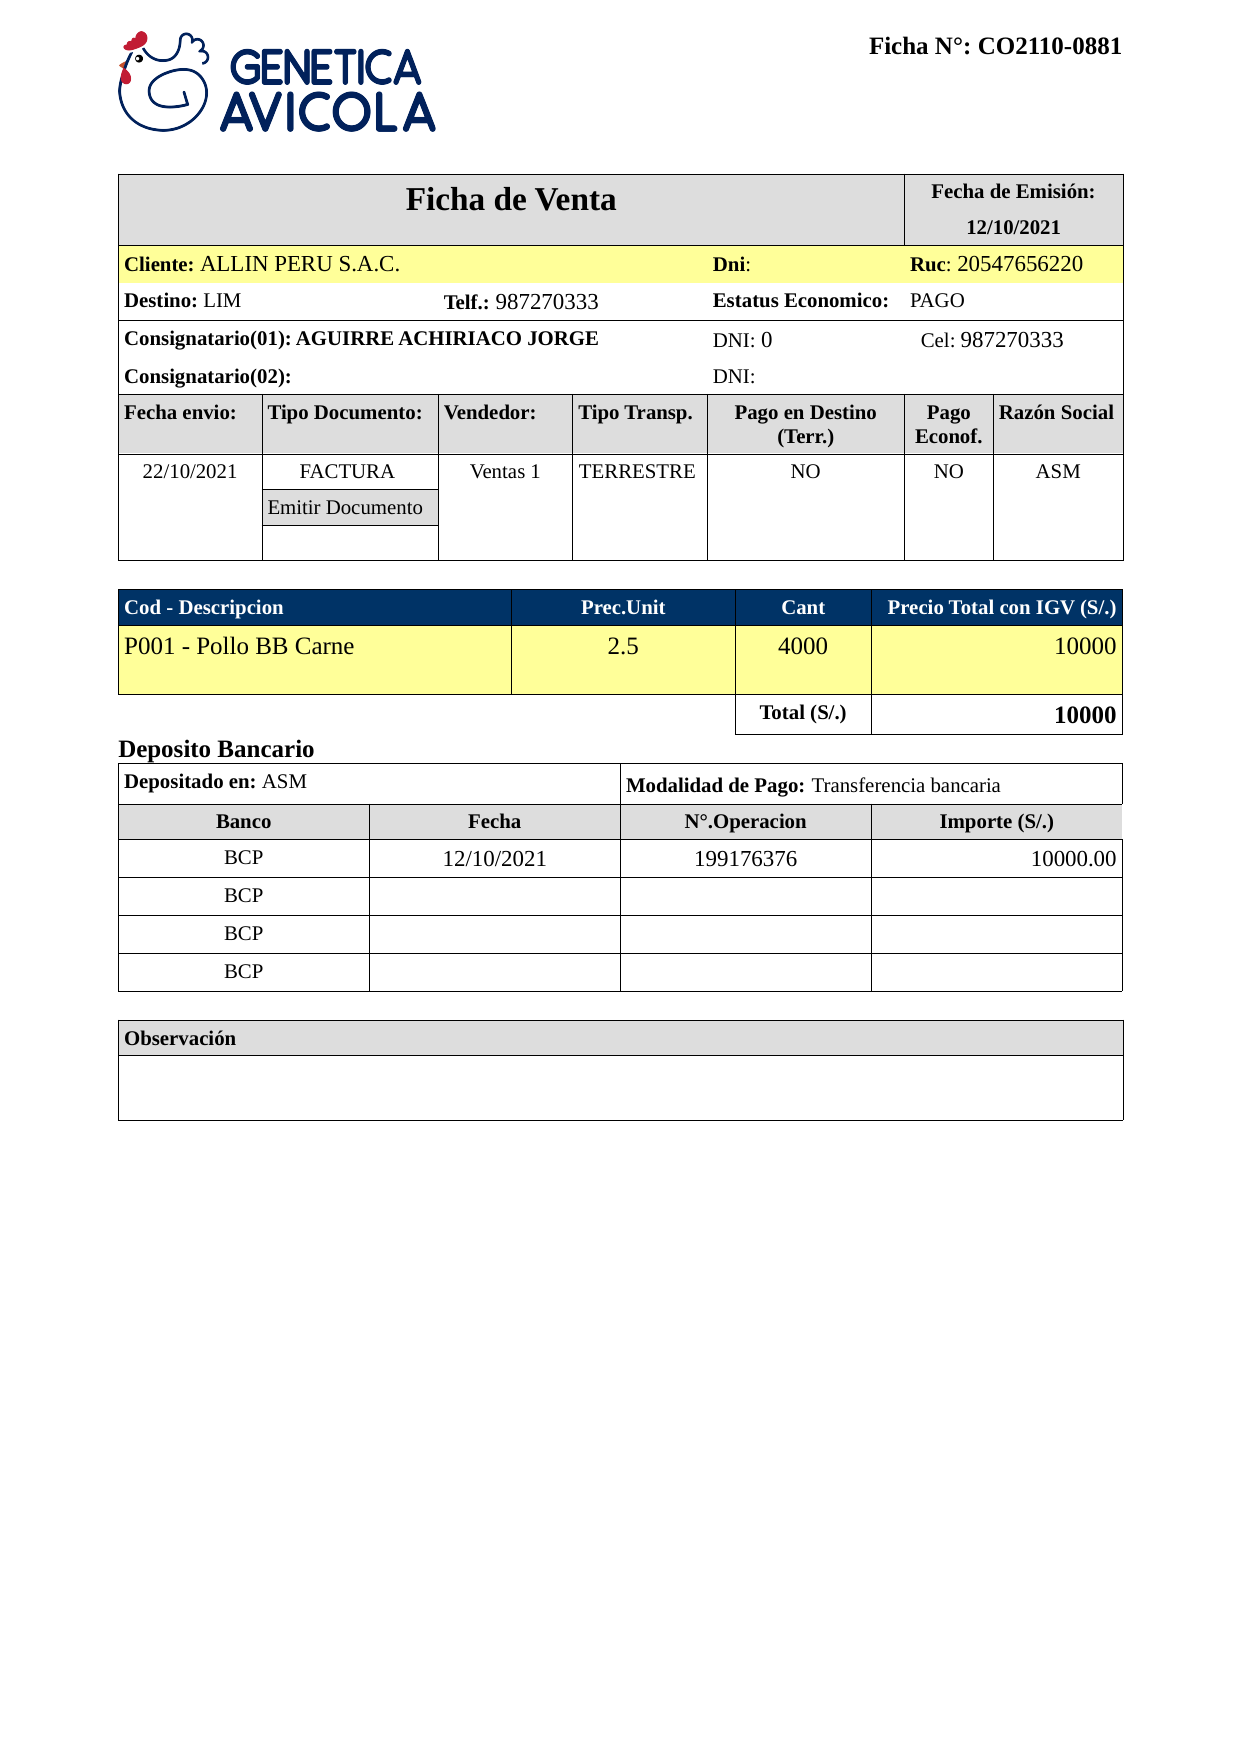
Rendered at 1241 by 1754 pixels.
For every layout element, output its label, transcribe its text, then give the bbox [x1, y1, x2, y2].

table_header Ficha de Venta [119, 175, 904, 245]
table_cell [263, 526, 438, 560]
table_cell BCP [119, 916, 369, 953]
table_cell Banco [119, 805, 369, 839]
text Deposito Bancario [118, 734, 1122, 763]
table_cell [370, 916, 620, 953]
table_cell NO [708, 455, 904, 560]
table_header Cod - Descripcion [119, 590, 511, 625]
table_cell [872, 878, 1122, 915]
table_cell 12/10/2021 [370, 840, 620, 877]
table_cell [511, 695, 735, 734]
table_cell [370, 878, 620, 915]
table_header Fecha de Emisión: [905, 175, 1123, 209]
table_cell Emitir Documento [263, 490, 438, 525]
table_cell Razón Social [994, 395, 1123, 453]
table_cell FACTURA [263, 455, 438, 489]
table_cell 10000.00 [872, 840, 1122, 877]
table_cell N°.Operacion [621, 805, 871, 839]
table_cell Total (S/.) [736, 695, 871, 734]
table_cell 2.5 [512, 626, 735, 694]
table_cell [621, 954, 871, 991]
table_cell DNI: [707, 358, 1123, 394]
table_cell Tipo Transp. [573, 395, 707, 453]
table_cell TERRESTRE [573, 455, 707, 560]
table_cell DNI: 0 [707, 321, 915, 358]
table_cell Vendedor: [439, 395, 572, 453]
table_cell 4000 [736, 626, 871, 694]
table_cell 22/10/2021 [119, 455, 262, 560]
table_cell PAGO [904, 283, 1123, 320]
table_cell 12/10/2021 [905, 209, 1123, 245]
table_cell [872, 954, 1122, 991]
table_cell 10000 [872, 626, 1122, 694]
table_cell Tipo Documento: [263, 395, 438, 453]
table_cell Pago en Destino (Terr.) [708, 395, 904, 453]
table_cell Destino: LIM [119, 283, 438, 320]
table_cell Cliente: ALLIN PERU S.A.C. [119, 246, 707, 283]
table_cell Pago Econof. [905, 395, 993, 453]
table_cell Cel: 987270333 [915, 321, 1123, 358]
table_cell [370, 954, 620, 991]
table_cell BCP [119, 840, 369, 877]
table_cell [621, 878, 871, 915]
table_cell [118, 695, 511, 734]
table_cell Consignatario(01): AGUIRRE ACHIRIACO JORGE [119, 321, 707, 358]
table_cell [621, 916, 871, 953]
table_cell BCP [119, 878, 369, 915]
table_cell [872, 916, 1122, 953]
table_cell NO [905, 455, 993, 560]
table_cell Telf.: 987270333 [438, 283, 707, 320]
table_header Cant [736, 590, 871, 625]
table_cell Dni: [707, 246, 904, 283]
table_cell Importe (S/.) [872, 805, 1122, 839]
table_header Observación [119, 1021, 1123, 1055]
table_cell [119, 1056, 1123, 1119]
table_cell Ventas 1 [439, 455, 572, 560]
table_cell Ruc: 20547656220 [904, 246, 1123, 283]
table_cell Consignatario(02): [119, 358, 707, 394]
table_cell Fecha envio: [119, 395, 262, 453]
table_cell P001 - Pollo BB Carne [119, 626, 511, 694]
picture [118, 31, 436, 132]
table_cell 10000 [872, 695, 1122, 734]
table_cell Estatus Economico: [707, 283, 904, 320]
table_cell 199176376 [621, 840, 871, 877]
table_header Precio Total con IGV (S/.) [872, 590, 1122, 625]
table_header Depositado en: ASM [119, 764, 620, 803]
table_header Modalidad de Pago: Transferencia bancaria [621, 764, 1122, 803]
table_cell Fecha [370, 805, 620, 839]
table_cell BCP [119, 954, 369, 991]
table_header Prec.Unit [512, 590, 735, 625]
table_cell ASM [994, 455, 1123, 560]
